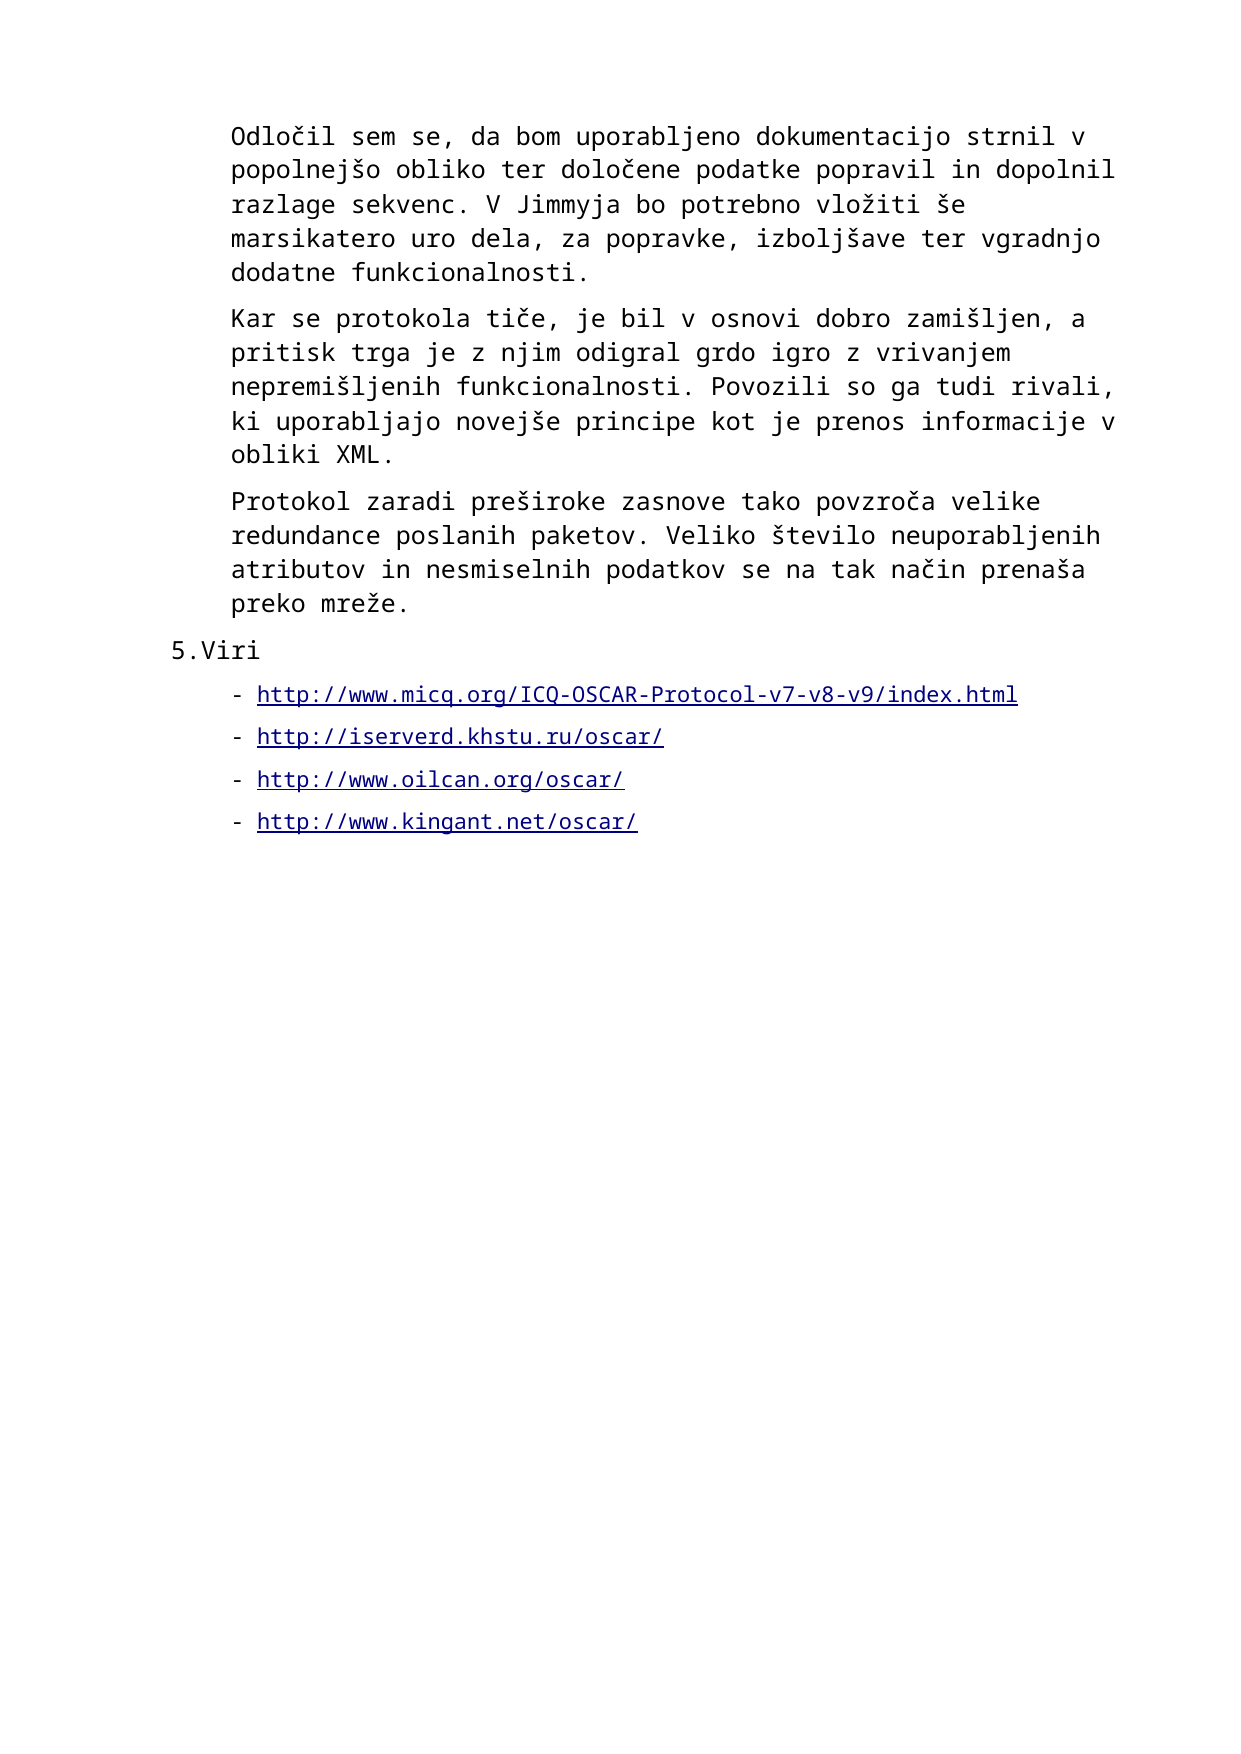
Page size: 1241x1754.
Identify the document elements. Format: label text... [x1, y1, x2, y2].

list - http://www.kingant.net/oscar/ [193, 806, 1122, 836]
list Protokol zaradi preširoke zasnove tako povzroča velike redundance poslanih paketov. Veliko število neuporabljenih atributov in nesmiselnih podatkov se na tak način prenaša preko mreže. [193, 484, 1122, 620]
list - http://www.oilcan.org/oscar/ [193, 764, 1122, 793]
list - http://www.micq.org/ICQ-OSCAR-Protocol-v7-v8-v9/index.html [193, 679, 1122, 709]
list Odločil sem se, da bom uporabljeno dokumentacijo strnil v popolnejšo obliko ter določene podatke popravil in dopolnil razlage sekvenc. V Jimmyja bo potrebno vložiti še marsikatero uro dela, za popravke, izboljšave ter vgradnjo dodatne funkcionalnosti. [193, 118, 1122, 288]
list Kar se protokola tiče, je bil v osnovi dobro zamišljen, a pritisk trga je z njim odigral grdo igro z vrivanjem nepremišljenih funkcionalnosti. Povozili so ga tudi rivali, ki uporabljajo novejše principe kot je prenos informacije v obliki XML. [193, 301, 1122, 471]
list Viri [156, 632, 1122, 667]
list - http://iserverd.khstu.ru/oscar/ [193, 721, 1122, 751]
